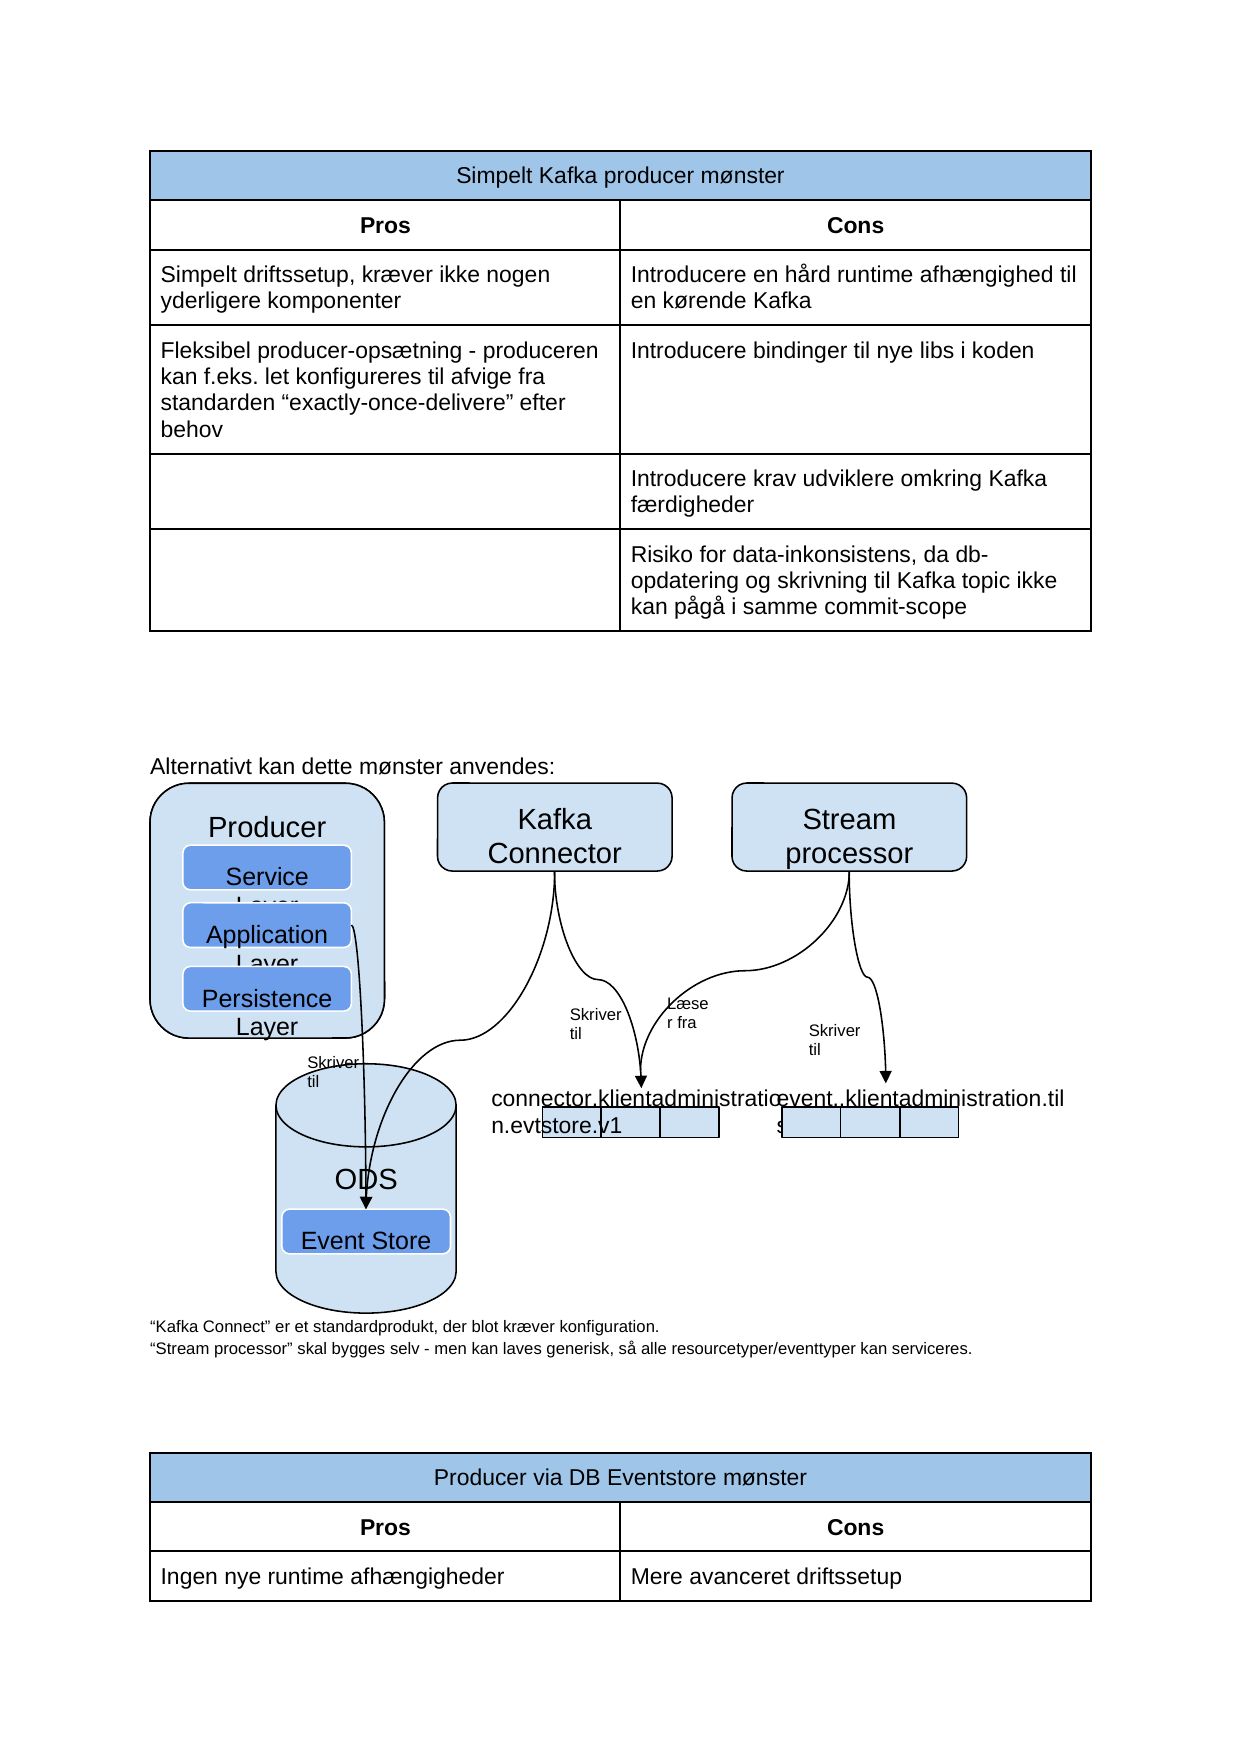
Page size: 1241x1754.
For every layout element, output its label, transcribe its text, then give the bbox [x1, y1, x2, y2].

table_cell Pros [151, 201, 619, 248]
table_cell Cons [621, 1503, 1090, 1550]
text “Stream processor” skal bygges selv - men kan laves generisk, så alle resourcetyper/eventtyper kan serviceres. [150, 1339, 1090, 1358]
table_header Simpelt Kafka producer mønster [151, 152, 1090, 199]
table_cell Risiko for data-inkonsistens, da db-opdatering og skrivning til Kafka topic ikke kan pågå i samme commit-scope [621, 530, 1090, 630]
text “Kafka Connect” er et standardprodukt, der blot kræver konfiguration. [150, 1317, 1090, 1336]
table_cell Fleksibel producer-opsætning - produceren kan f.eks. let konfigureres til afvige fra standarden “exactly-once-delivere” efter behov [151, 326, 619, 452]
table_cell Introducere en hård runtime afhængighed til en kørende Kafka [621, 251, 1090, 324]
table_cell [151, 530, 619, 630]
text Alternativt kan dette mønster anvendes: [150, 753, 1090, 779]
table_cell Pros [151, 1503, 619, 1550]
table_cell Ingen nye runtime afhængigheder [151, 1552, 619, 1599]
table_cell Introducere krav udviklere omkring Kafka færdigheder [621, 455, 1090, 528]
table_cell Mere avanceret driftssetup [621, 1552, 1090, 1599]
table_cell Simpelt driftssetup, kræver ikke nogen yderligere komponenter [151, 251, 619, 324]
table_header Producer via DB Eventstore mønster [151, 1454, 1090, 1501]
table_cell Introducere bindinger til nye libs i koden [621, 326, 1090, 452]
table_cell [151, 455, 619, 528]
table_cell Cons [621, 201, 1090, 248]
